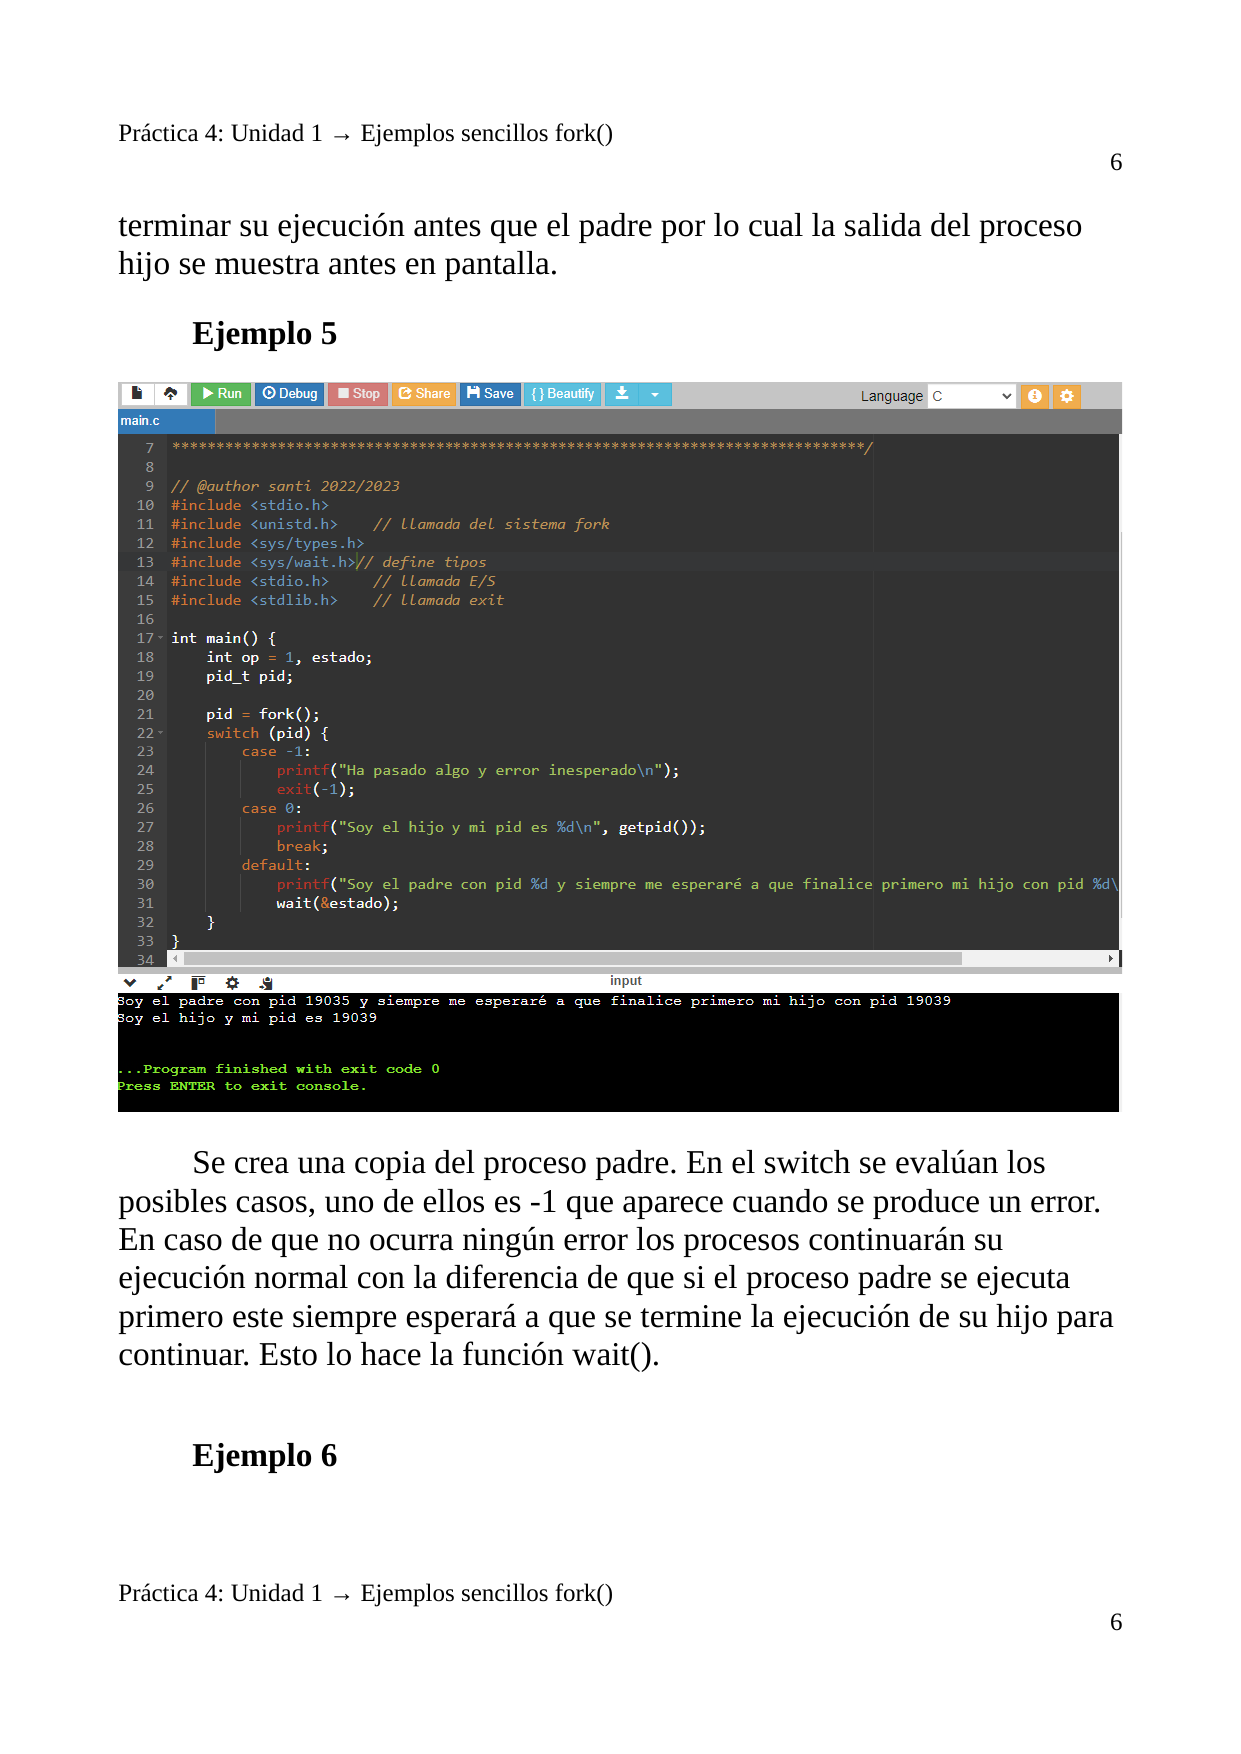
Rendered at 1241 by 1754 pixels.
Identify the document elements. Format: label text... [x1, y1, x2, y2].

text En caso de que no ocurra ningún error los procesos continuarán su ejecución normal con la diferencia de que si el proceso padre se ejecuta primero este siempre esperará a que se termine la ejecución de su hijo para continuar. Esto lo hace la función wait(). [118, 1219, 1122, 1372]
text Ejemplo 6 [118, 1435, 1122, 1473]
text terminar su ejecución antes que el padre por lo cual la salida del proceso hijo se muestra antes en pantalla. [118, 205, 1122, 282]
text Se crea una copia del proceso padre. En el switch se evalúan los posibles casos, uno de ellos es -1 que aparece cuando se produce un error. [118, 1142, 1122, 1219]
picture [118, 382, 1123, 1112]
text Ejemplo 5 [118, 313, 1122, 351]
